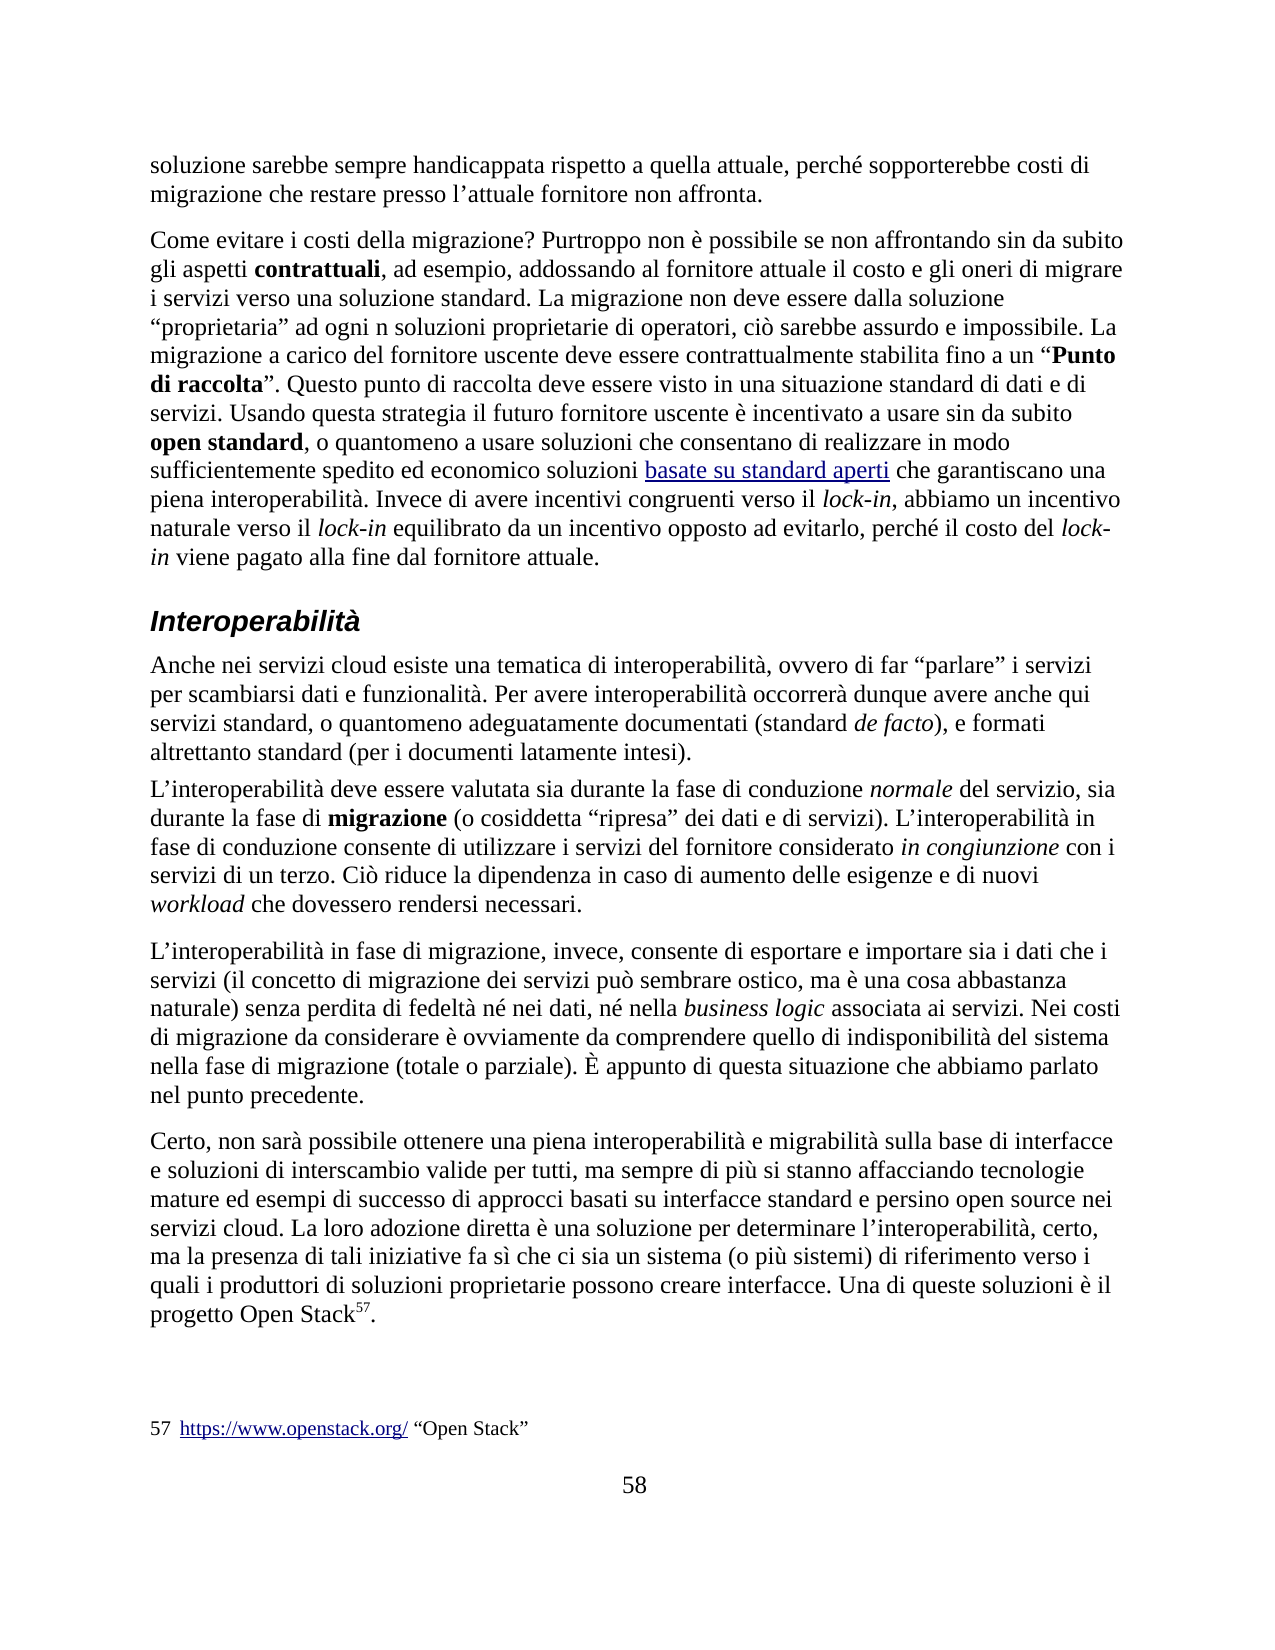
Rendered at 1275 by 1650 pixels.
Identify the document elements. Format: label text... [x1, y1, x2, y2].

text L’interoperabilità deve essere valutata sia durante la fase di conduzione normale del servizio, sia durante la fase di migrazione (o cosiddetta “ripresa” dei dati e di servizi). L’interoperabilità in fase di conduzione consente di utilizzare i servizi del fornitore considerato in congiunzione con i servizi di un terzo. Ciò riduce la dipendenza in caso di aumento delle esigenze e di nuovi workload che dovessero rendersi necessari. [150, 774, 1125, 918]
text https://www.openstack.org/ “Open Stack” [150, 1416, 1125, 1440]
subtitle Interoperabilità [150, 604, 1125, 638]
text Anche nei servizi cloud esiste una tematica di interoperabilità, ovvero di far “parlare” i servizi per scambiarsi dati e funzionalità. Per avere interoperabilità occorrerà dunque avere anche qui servizi standard, o quantomeno adeguatamente documentati (standard de facto), e formati altrettanto standard (per i documenti latamente intesi). [150, 650, 1125, 765]
text Come evitare i costi della migrazione? Purtroppo non è possibile se non affrontando sin da subito gli aspetti contrattuali, ad esempio, addossando al fornitore attuale il costo e gli oneri di migrare i servizi verso una soluzione standard. La migrazione non deve essere dalla soluzione “proprietaria” ad ogni n soluzioni proprietarie di operatori, ciò sarebbe assurdo e impossibile. La migrazione a carico del fornitore uscente deve essere contrattualmente stabilita fino a un “Punto di raccolta”. Questo punto di raccolta deve essere visto in una situazione standard di dati e di servizi. Usando questa strategia il futuro fornitore uscente è incentivato a usare sin da subito open standard, o quantomeno a usare soluzioni che consentano di realizzare in modo sufficientemente spedito ed economico soluzioni basate su standard aperti che garantiscano una piena interoperabilità. Invece di avere incentivi congruenti verso il lock-in, abbiamo un incentivo naturale verso il lock-in equilibrato da un incentivo opposto ad evitarlo, perché il costo del lock-in viene pagato alla fine dal fornitore attuale. [150, 225, 1125, 570]
text Certo, non sarà possibile ottenere una piena interoperabilità e migrabilità sulla base di interfacce e soluzioni di interscambio valide per tutti, ma sempre di più si stanno affacciando tecnologie mature ed esempi di successo di approcci basati su interfacce standard e persino open source nei servizi cloud. La loro adozione diretta è una soluzione per determinare l’interoperabilità, certo, ma la presenza di tali iniziative fa sì che ci sia un sistema (o più sistemi) di riferimento verso i quali i produttori di soluzioni proprietarie possono creare interfacce. Una di queste soluzioni è il progetto Open Stack. [150, 1126, 1125, 1328]
text soluzione sarebbe sempre handicappata rispetto a quella attuale, perché sopporterebbe costi di migrazione che restare presso l’attuale fornitore non affronta. [150, 150, 1125, 207]
text L’interoperabilità in fase di migrazione, invece, consente di esportare e importare sia i dati che i servizi (il concetto di migrazione dei servizi può sembrare ostico, ma è una cosa abbastanza naturale) senza perdita di fedeltà né nei dati, né nella business logic associata ai servizi. Nei costi di migrazione da considerare è ovviamente da comprendere quello di indisponibilità del sistema nella fase di migrazione (totale o parziale). È appunto di questa situazione che abbiamo parlato nel punto precedente. [150, 936, 1125, 1108]
